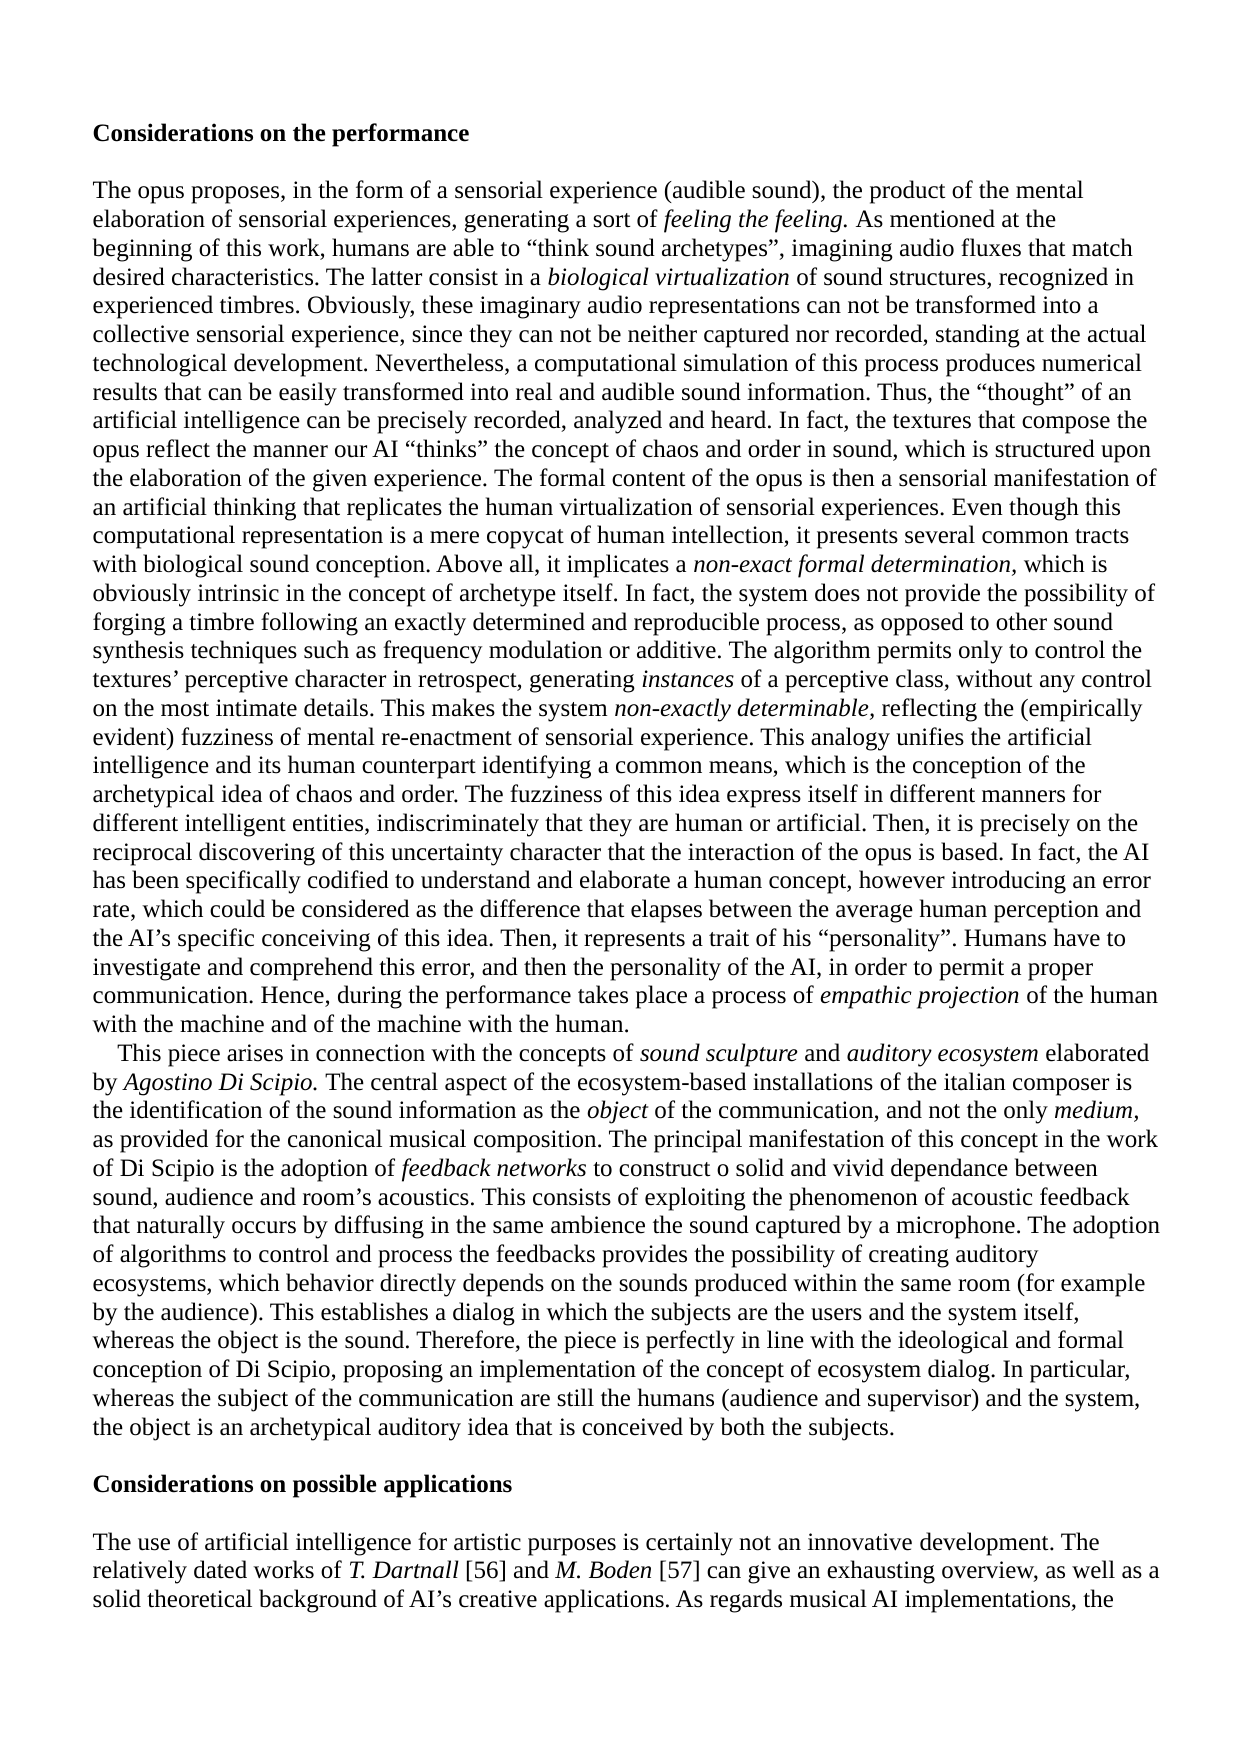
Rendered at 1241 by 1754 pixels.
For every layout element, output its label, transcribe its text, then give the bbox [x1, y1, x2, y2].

text Considerations on possible applications [92, 1469, 1160, 1498]
text The opus proposes, in the form of a sensorial experience (audible sound), the product of the mental elaboration of sensorial experiences, generating a sort of feeling the feeling. As mentioned at the beginning of this work, humans are able to “think sound archetypes”, imagining audio fluxes that match desired characteristics. The latter consist in a biological virtualization of sound structures, recognized in experienced timbres. Obviously, these imaginary audio representations can not be transformed into a collective sensorial experience, since they can not be neither captured nor recorded, standing at the actual technological development. Nevertheless, a computational simulation of this process produces numerical results that can be easily transformed into real and audible sound information. Thus, the “thought” of an artificial intelligence can be precisely recorded, analyzed and heard. In fact, the textures that compose the opus reflect the manner our AI “thinks” the concept of chaos and order in sound, which is structured upon the elaboration of the given experience. The formal content of the opus is then a sensorial manifestation of an artificial thinking that replicates the human virtualization of sensorial experiences. Even though this computational representation is a mere copycat of human intellection, it presents several common tracts with biological sound conception. Above all, it implicates a non-exact formal determination, which is obviously intrinsic in the concept of archetype itself. In fact, the system does not provide the possibility of forging a timbre following an exactly determined and reproducible process, as opposed to other sound synthesis techniques such as frequency modulation or additive. The algorithm permits only to control the textures’ perceptive character in retrospect, generating instances of a perceptive class, without any control on the most intimate details. This makes the system non-exactly determinable, reflecting the (empirically evident) fuzziness of mental re-enactment of sensorial experience. This analogy unifies the artificial intelligence and its human counterpart identifying a common means, which is the conception of the archetypical idea of chaos and order. The fuzziness of this idea express itself in different manners for different intelligent entities, indiscriminately that they are human or artificial. Then, it is precisely on the reciprocal discovering of this uncertainty character that the interaction of the opus is based. In fact, the AI has been specifically codified to understand and elaborate a human concept, however introducing an error rate, which could be considered as the difference that elapses between the average human perception and the AI’s specific conceiving of this idea. Then, it represents a trait of his “personality”. Humans have to investigate and comprehend this error, and then the personality of the AI, in order to permit a proper communication. Hence, during the performance takes place a process of empathic projection of the human with the machine and of the machine with the human. [92, 176, 1160, 1038]
text Considerations on the performance [92, 118, 1160, 147]
text The use of artificial intelligence for artistic purposes is certainly not an innovative development. The relatively dated works of T. Dartnall [56] and M. Boden [57] can give an exhausting overview, as well as a solid theoretical background of AI’s creative applications. As regards musical AI implementations, the [92, 1527, 1160, 1613]
text This piece arises in connection with the concepts of sound sculpture and auditory ecosystem elaborated by Agostino Di Scipio. The central aspect of the ecosystem-based installations of the italian composer is the identification of the sound information as the object of the communication, and not the only medium, as provided for the canonical musical composition. The principal manifestation of this concept in the work of Di Scipio is the adoption of feedback networks to construct o solid and vivid dependance between sound, audience and room’s acoustics. This consists of exploiting the phenomenon of acoustic feedback that naturally occurs by diffusing in the same ambience the sound captured by a microphone. The adoption of algorithms to control and process the feedbacks provides the possibility of creating auditory ecosystems, which behavior directly depends on the sounds produced within the same room (for example by the audience). This establishes a dialog in which the subjects are the users and the system itself, whereas the object is the sound. Therefore, the piece is perfectly in line with the ideological and formal conception of Di Scipio, proposing an implementation of the concept of ecosystem dialog. In particular, whereas the subject of the communication are still the humans (audience and supervisor) and the system, the object is an archetypical auditory idea that is conceived by both the subjects. [92, 1038, 1160, 1441]
